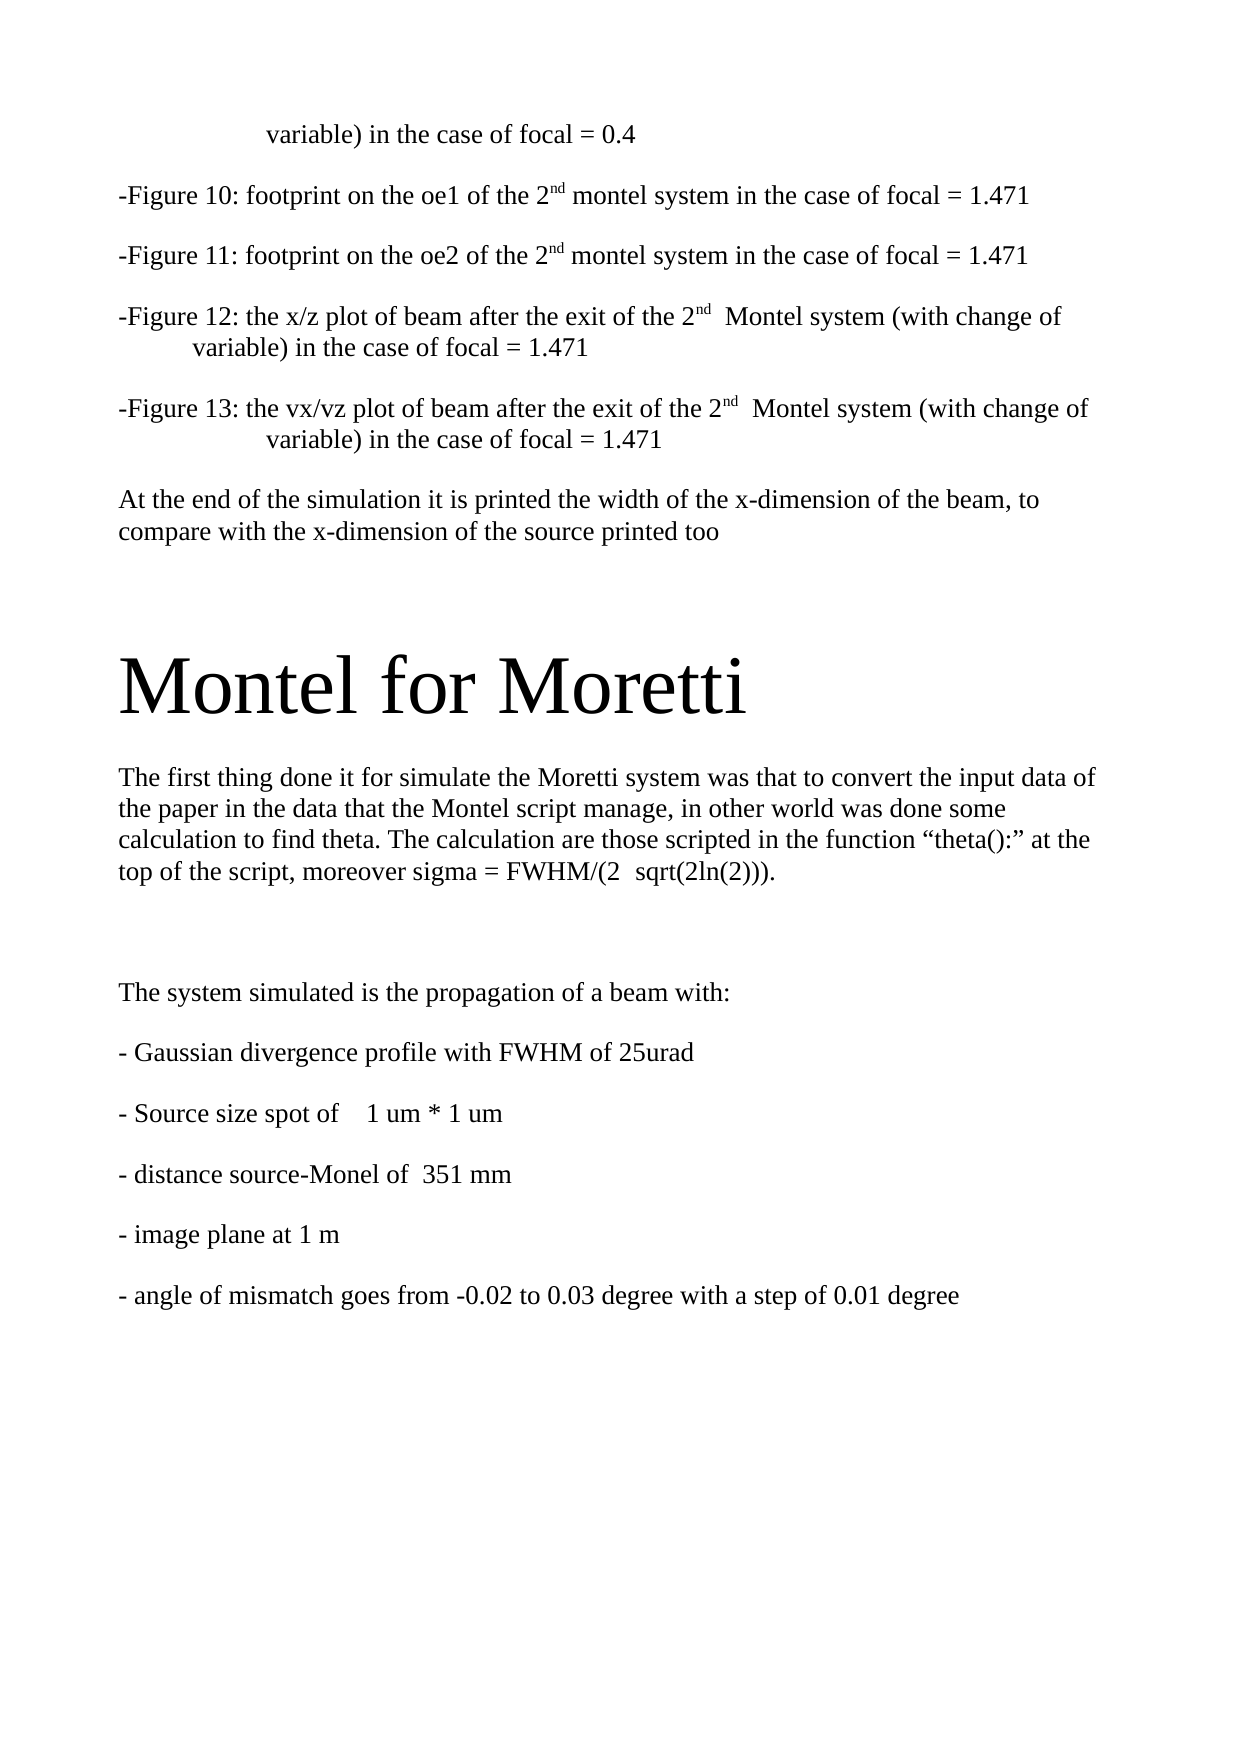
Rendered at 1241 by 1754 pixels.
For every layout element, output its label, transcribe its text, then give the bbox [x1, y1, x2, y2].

text At the end of the simulation it is printed the width of the x-dimension of the beam, to compare with the x-dimension of the source printed too [118, 483, 1122, 546]
text -Figure 13: the vx/vz plot of beam after the exit of the 2nd Montel system (with change of variable) in the case of focal = 1.471 [118, 392, 1122, 454]
text -Figure 11: footprint on the oe2 of the 2nd montel system in the case of focal = 1.471 [118, 239, 1122, 271]
text - Source size spot of 1 um * 1 um [118, 1097, 1122, 1128]
text -Figure 10: footprint on the oe1 of the 2nd montel system in the case of focal = 1.471 [118, 179, 1122, 210]
text - image plane at 1 m [118, 1218, 1122, 1249]
text The first thing done it for simulate the Moretti system was that to convert the input data of the paper in the data that the Montel script manage, in other world was done some calculation to find theta. The calculation are those scripted in the function “theta():” at the top of the script, moreover sigma = FWHM/(2 sqrt(2ln(2))). [118, 761, 1122, 886]
text - angle of mismatch goes from -0.02 to 0.03 degree with a step of 0.01 degree [118, 1279, 1122, 1310]
text - distance source-Monel of 351 mm [118, 1158, 1122, 1189]
text - Gaussian divergence profile with FWHM of 25urad [118, 1037, 1122, 1068]
text Montel for Moretti [118, 636, 1122, 732]
text -Figure 12: the x/z plot of beam after the exit of the 2nd Montel system (with change of variable) in the case of focal = 1.471 [118, 300, 1122, 362]
text The system simulated is the propagation of a beam with: [118, 976, 1122, 1007]
text variable) in the case of focal = 0.4 [118, 118, 1122, 149]
